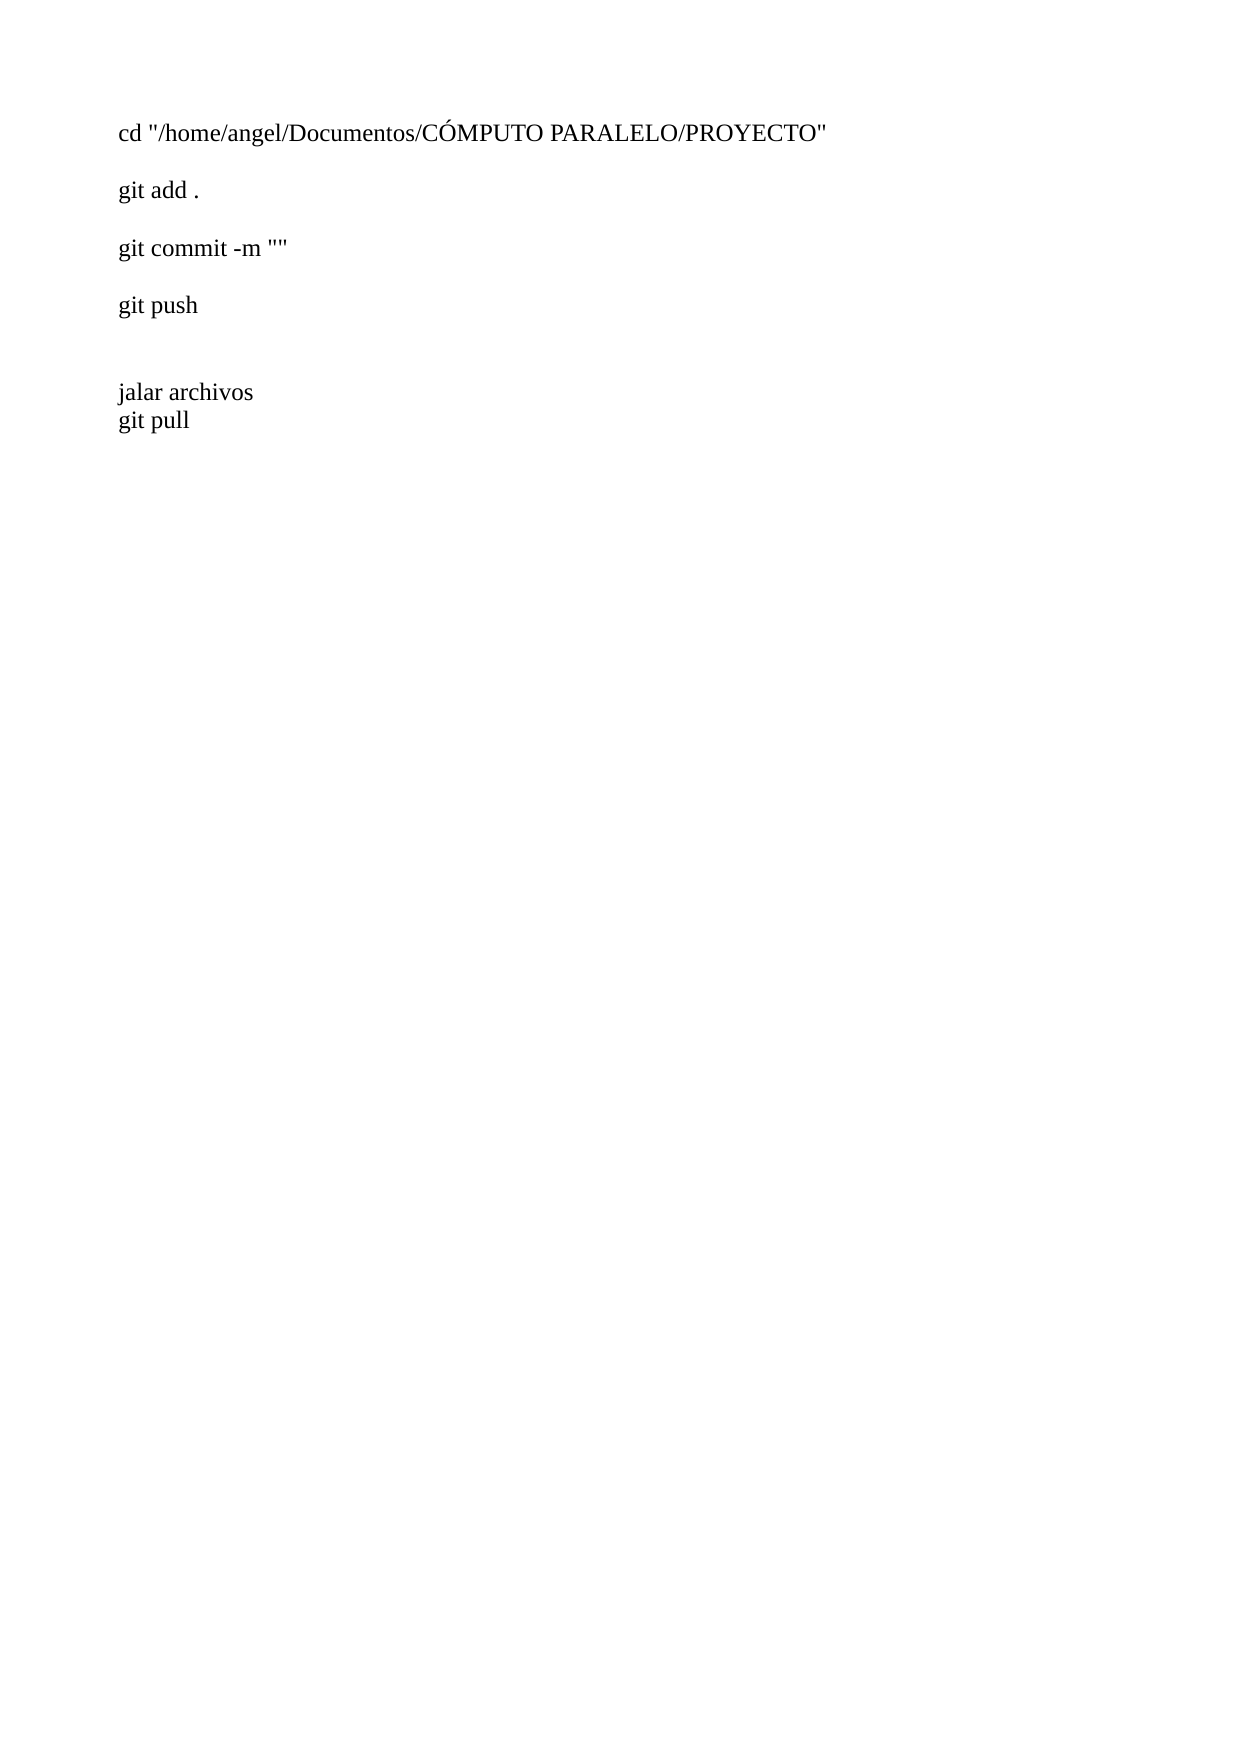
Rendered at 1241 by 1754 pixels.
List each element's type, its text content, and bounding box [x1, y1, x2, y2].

text cd "/home/angel/Documentos/CÓMPUTO PARALELO/PROYECTO" [118, 118, 1122, 147]
text git pull [118, 406, 1122, 434]
text git add . [118, 176, 1122, 204]
text git commit -m "" [118, 233, 1122, 262]
text git push [118, 291, 1122, 319]
text jalar archivos [118, 377, 1122, 406]
